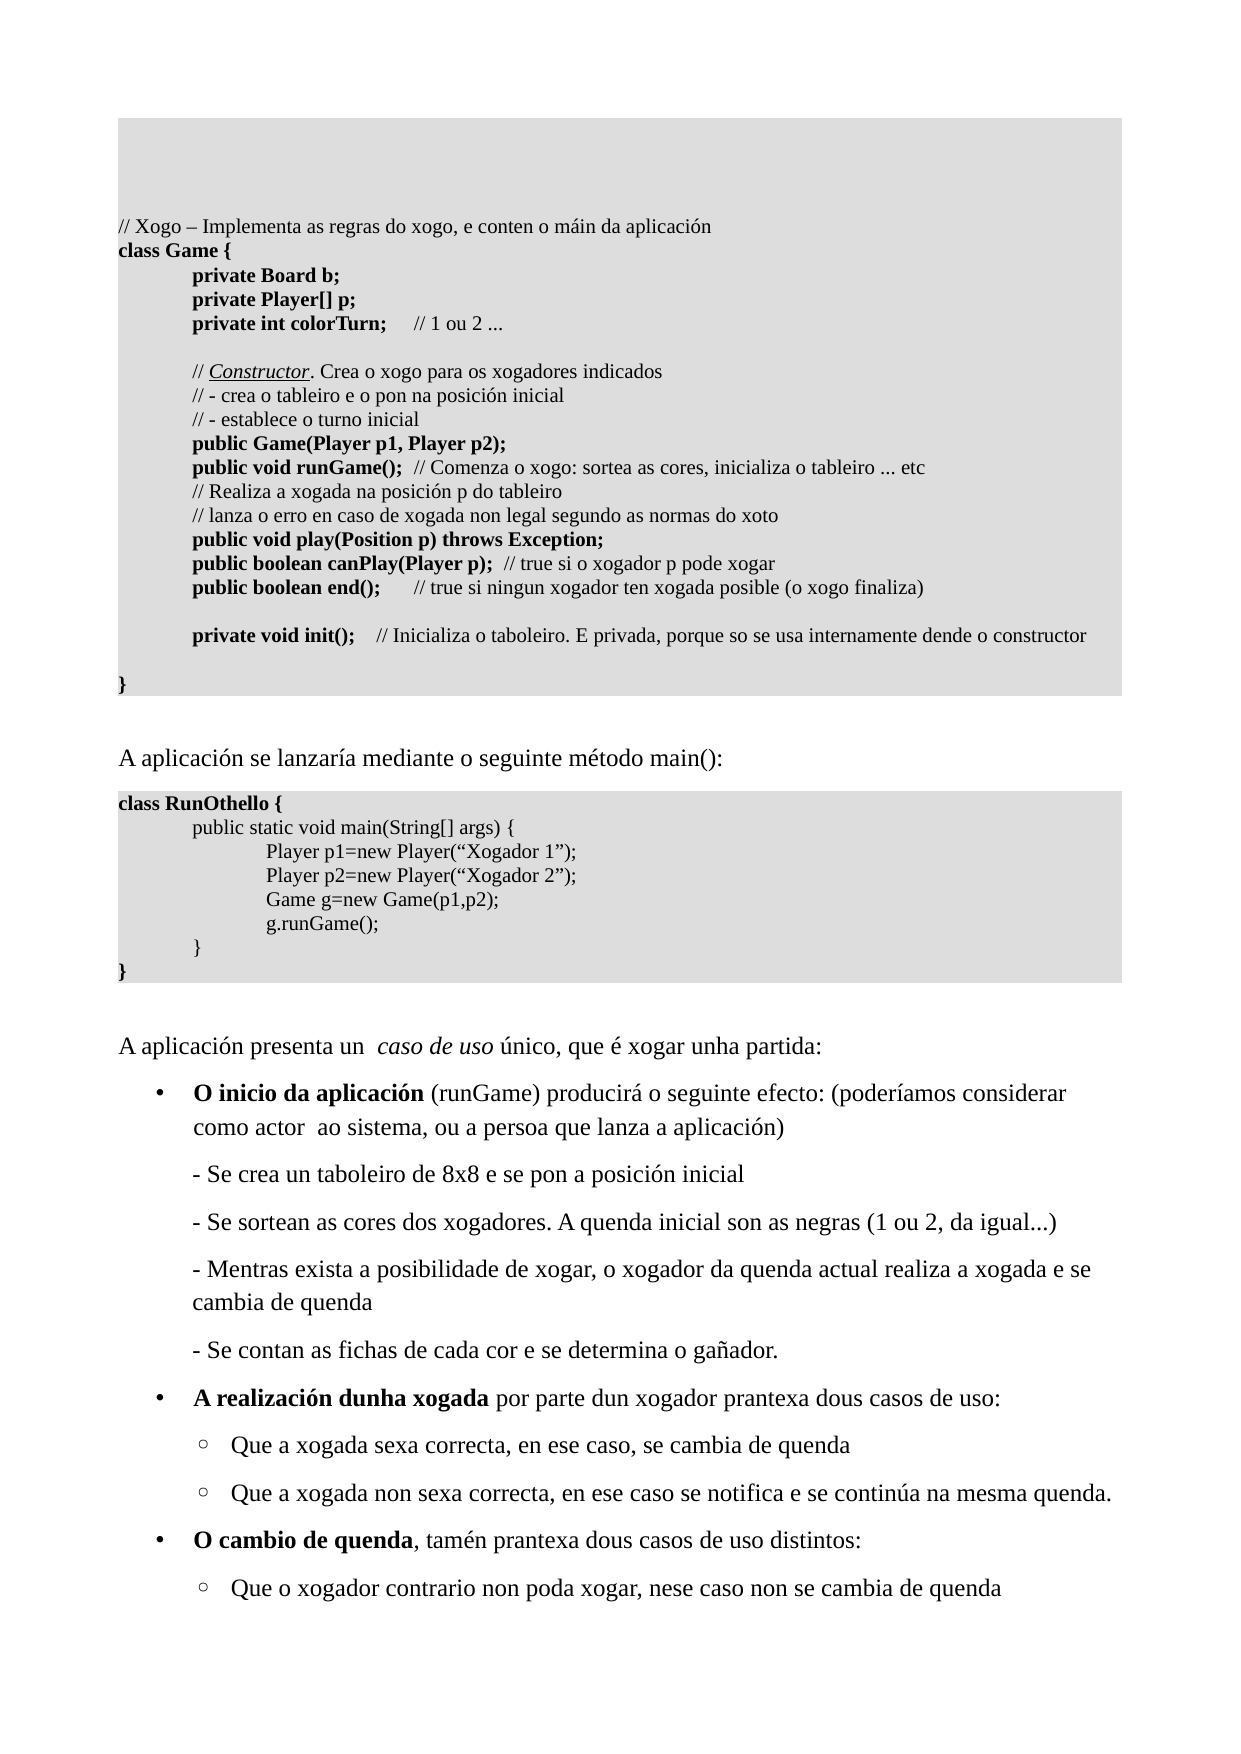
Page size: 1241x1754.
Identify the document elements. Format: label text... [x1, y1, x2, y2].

text public boolean canPlay(Player p); // true si o xogador p pode xogar [118, 551, 1122, 575]
text } [118, 935, 1122, 959]
text // Xogo – Implementa as regras do xogo, e conten o máin da aplicación [118, 214, 1122, 238]
text // Constructor. Crea o xogo para os xogadores indicados [118, 359, 1122, 383]
text class Game { [118, 238, 1122, 262]
text Player p1=new Player(“Xogador 1”); [118, 839, 1122, 863]
text public void runGame(); // Comenza o xogo: sortea as cores, inicializa o tableiro ... etc [118, 455, 1122, 479]
list Que a xogada non sexa correcta, en ese caso se notifica e se continúa na mesma quenda. [193, 1478, 1122, 1507]
text public void play(Position p) throws Exception; [118, 527, 1122, 551]
text - Se crea un taboleiro de 8x8 e se pon a posición inicial [192, 1159, 1122, 1188]
text private int colorTurn; // 1 ou 2 ... [118, 311, 1122, 335]
text Player p2=new Player(“Xogador 2”); [118, 863, 1122, 887]
text private void init(); // Inicializa o taboleiro. E privada, porque so se usa internamente dende o constructor [118, 623, 1122, 647]
text public Game(Player p1, Player p2); [118, 431, 1122, 455]
text - Mentras exista a posibilidade de xogar, o xogador da quenda actual realiza a xogada e se cambia de quenda [192, 1254, 1122, 1316]
text // - establece o turno inicial [118, 407, 1122, 431]
text - Se sortean as cores dos xogadores. A quenda inicial son as negras (1 ou 2, da igual...) [192, 1207, 1122, 1236]
text public boolean end(); // true si ningun xogador ten xogada posible (o xogo finaliza) [118, 575, 1122, 599]
text class RunOthello { [118, 791, 1122, 815]
list O cambio de quenda, tamén prantexa dous casos de uso distintos: [156, 1525, 1122, 1554]
text public static void main(String[] args) { [118, 815, 1122, 839]
list O inicio da aplicación (runGame) producirá o seguinte efecto: (poderíamos considerar como actor ao sistema, ou a persoa que lanza a aplicación) [156, 1078, 1122, 1140]
list A realización dunha xogada por parte dun xogador prantexa dous casos de uso: [156, 1383, 1122, 1411]
list Que o xogador contrario non poda xogar, nese caso non se cambia de quenda [193, 1573, 1122, 1602]
text } [118, 672, 1122, 696]
text A aplicación se lanzaría mediante o seguinte método main(): [118, 743, 1122, 772]
text // lanza o erro en caso de xogada non legal segundo as normas do xoto [118, 503, 1122, 527]
text g.runGame(); [118, 911, 1122, 935]
text } [118, 959, 1122, 983]
list Que a xogada sexa correcta, en ese caso, se cambia de quenda [193, 1430, 1122, 1459]
text Game g=new Game(p1,p2); [118, 887, 1122, 911]
text // - crea o tableiro e o pon na posición inicial [118, 383, 1122, 407]
text A aplicación presenta un caso de uso único, que é xogar unha partida: [118, 1031, 1122, 1060]
text - Se contan as fichas de cada cor e se determina o gañador. [192, 1335, 1122, 1364]
text private Board b; [118, 262, 1122, 287]
text // Realiza a xogada na posición p do tableiro [118, 479, 1122, 503]
text private Player[] p; [118, 287, 1122, 311]
